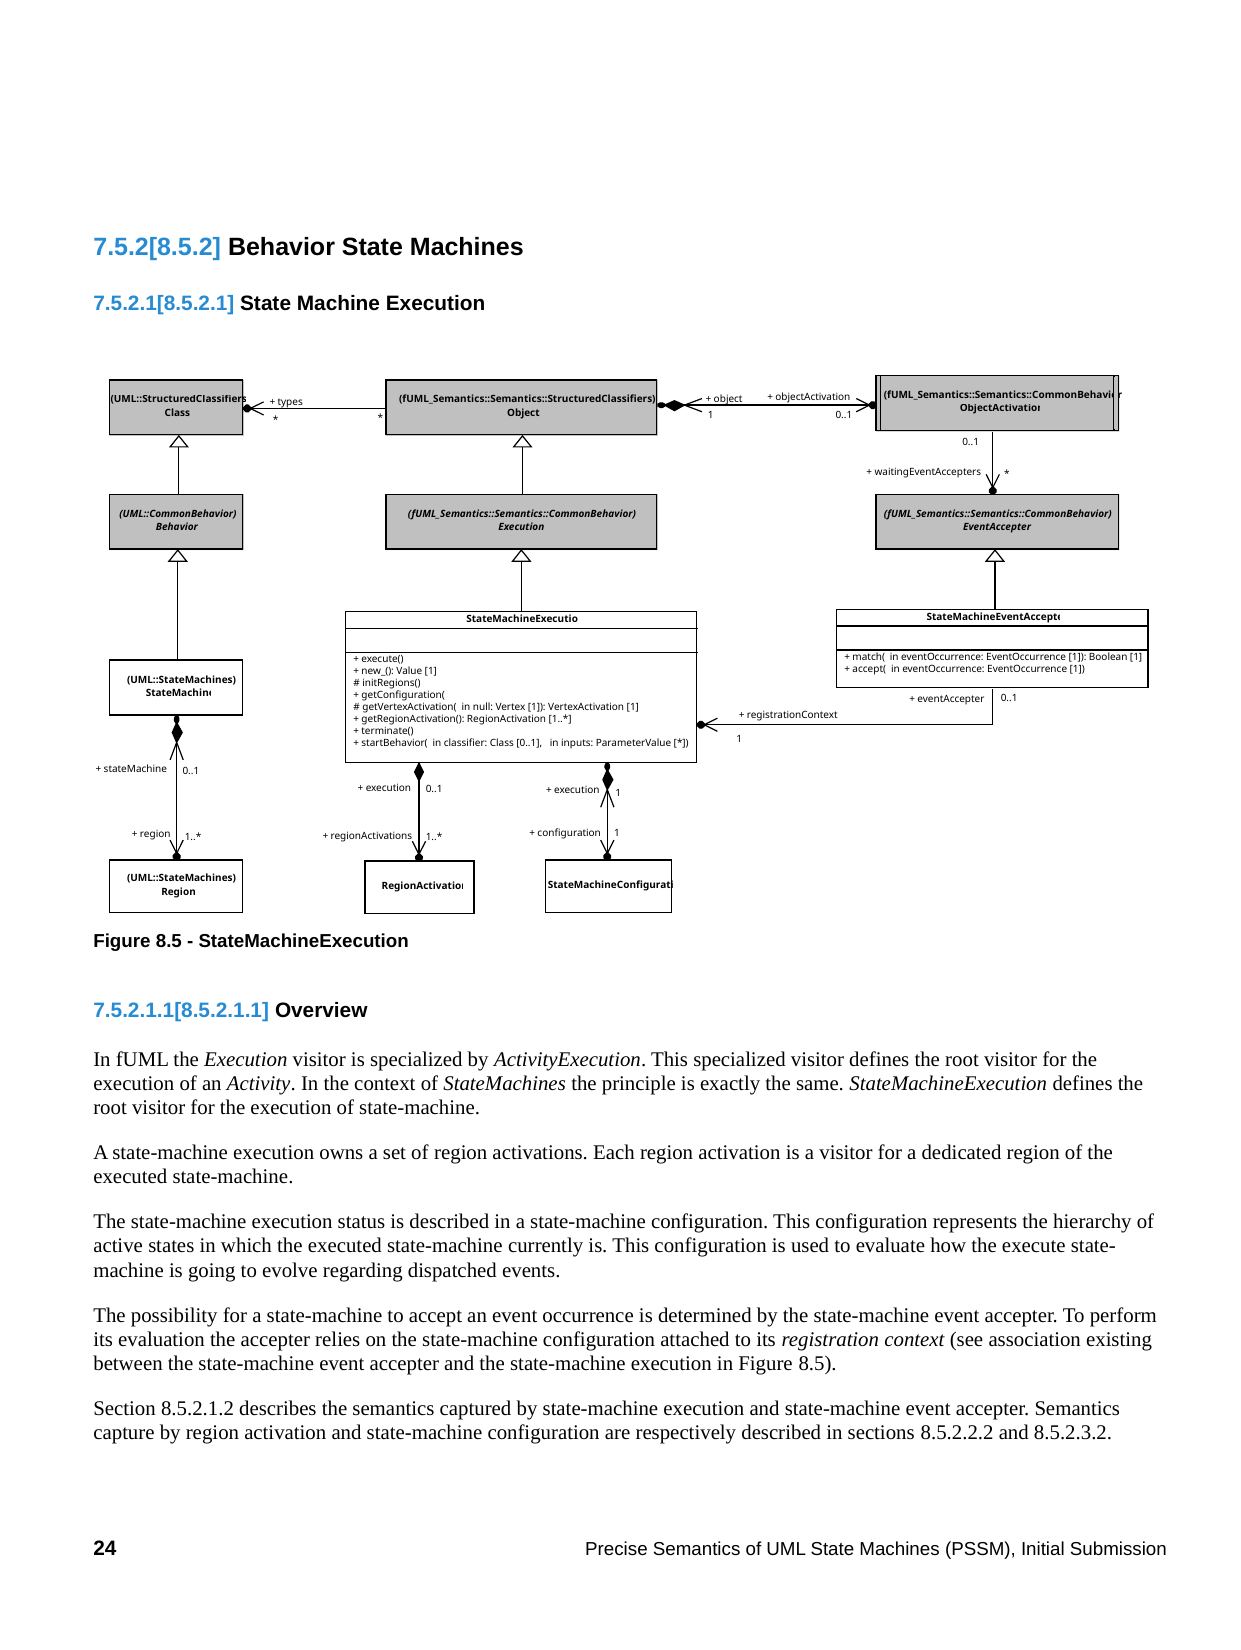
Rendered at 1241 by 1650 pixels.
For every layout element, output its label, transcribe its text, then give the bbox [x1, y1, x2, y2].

text The possibility for a state-machine to accept an event occurrence is determined by the state-machine event accepter. To perform its evaluation the accepter relies on the state-machine configuration attached to its registration context (see association existing between the state-machine event accepter and the state-machine execution in Figure 8.5). [93, 1303, 1164, 1375]
text A state-machine execution owns a set of region activations. Each region activation is a visitor for a dedicated region of the executed state-machine. [93, 1140, 1164, 1188]
subtitle State Machine Execution [93, 289, 1164, 314]
subtitle Overview [93, 997, 1164, 1022]
text In fUML the Execution visitor is specialized by ActivityExecution. This specialized visitor defines the root visitor for the execution of an Activity. In the context of StateMachines the principle is exactly the same. StateMachineExecution defines the root visitor for the execution of state-machine. [93, 1047, 1164, 1119]
text Section 8.5.2.1.2 describes the semantics captured by state-machine execution and state-machine event accepter. Semantics capture by region activation and state-machine configuration are respectively described in sections 8.5.2.2.2 and 8.5.2.3.2. [93, 1396, 1164, 1444]
text Figure 8.5 - StateMachineExecution [93, 352, 1161, 951]
text The state-machine execution status is described in a state-machine configuration. This configuration represents the hierarchy of active states in which the executed state-machine currently is. This configuration is used to evaluate how the execute state-machine is going to evolve regarding dispatched events. [93, 1209, 1164, 1282]
subtitle Behavior State Machines [93, 231, 1164, 260]
